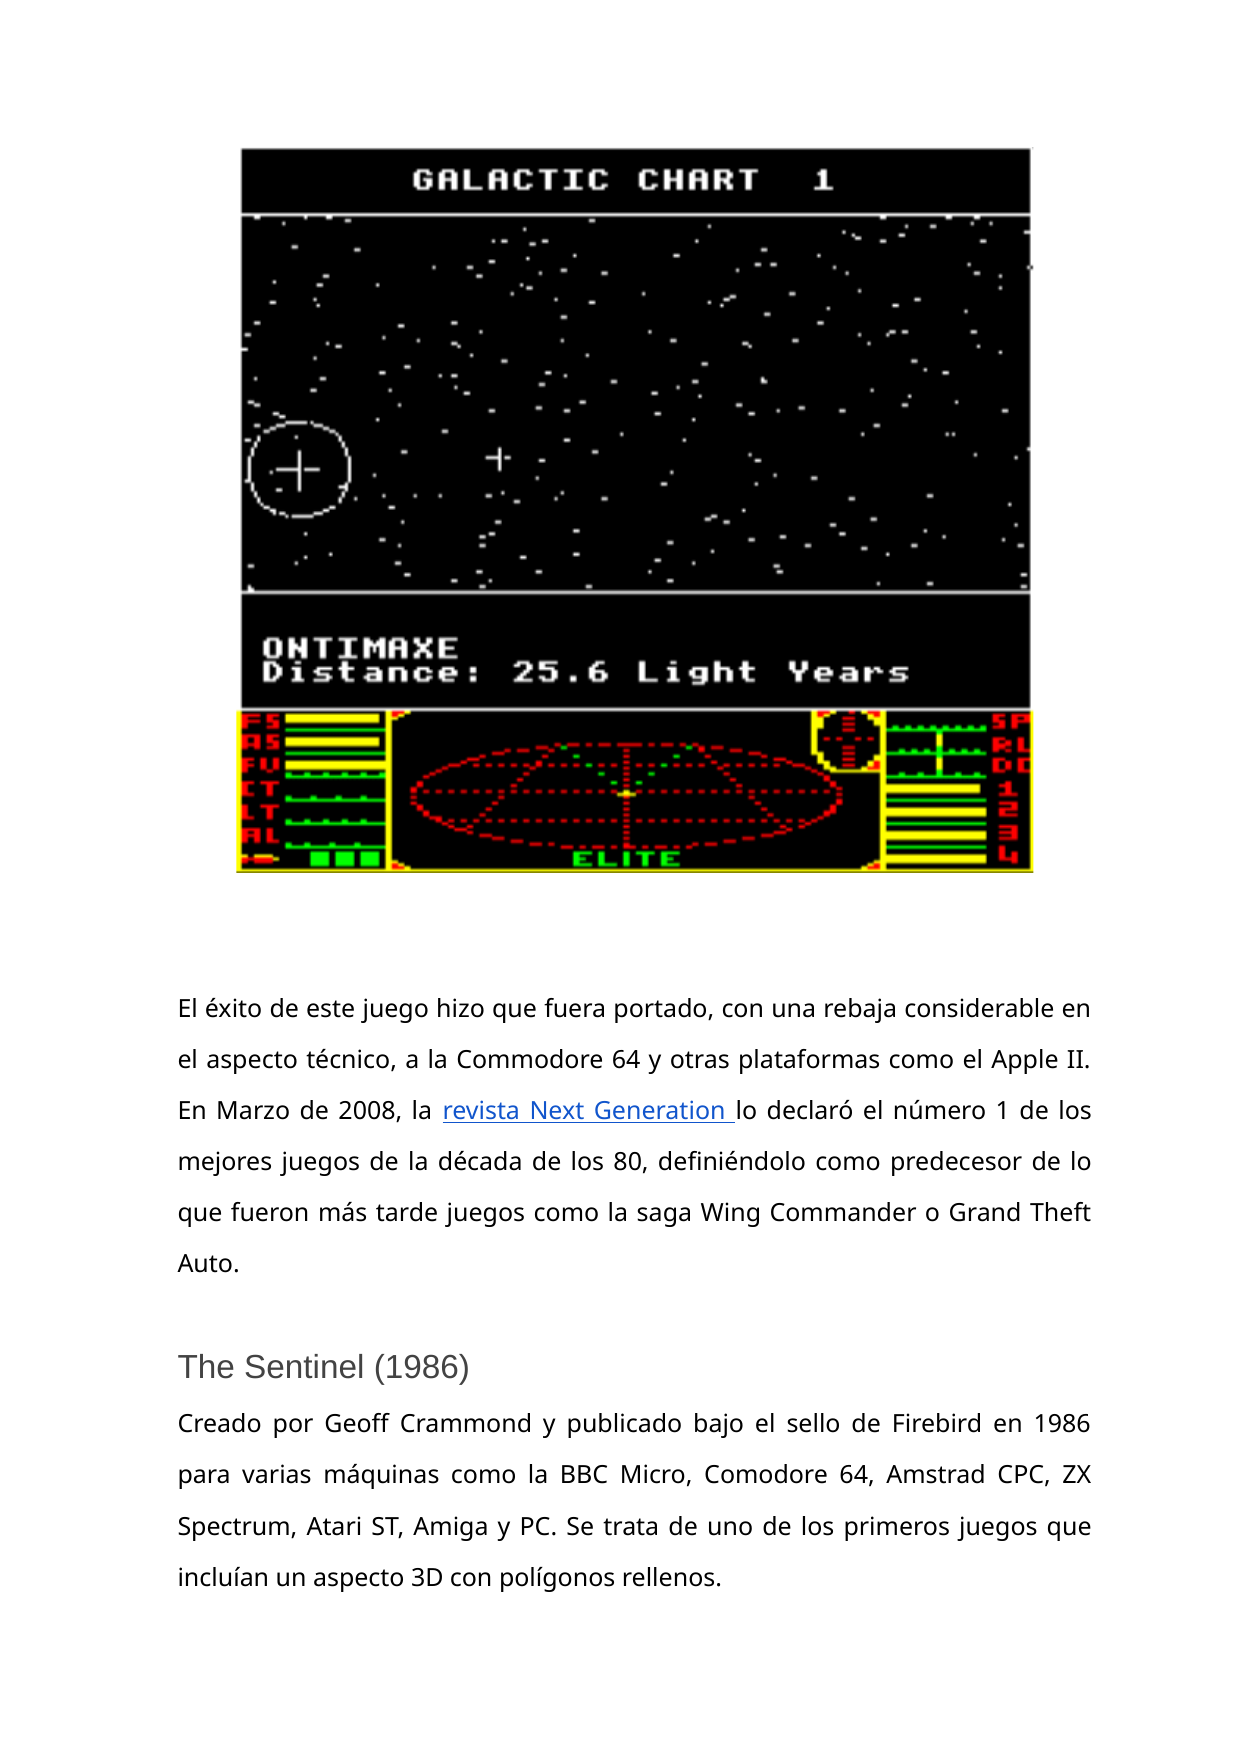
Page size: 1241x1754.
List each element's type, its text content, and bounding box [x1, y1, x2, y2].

text El éxito de este juego hizo que fuera portado, con una rebaja considerable en el aspecto técnico, a la Commodore 64 y otras plataformas como el Apple II. En Marzo de 2008, la revista Next Generation lo declaró el número 1 de los mejores juegos de la década de los 80, definiéndolo como predecesor de lo que fueron más tarde juegos como la saga Wing Commander o Grand Theft Auto. [177, 991, 1093, 1280]
text Creado por Geoff Crammond y publicado bajo el sello de Firebird en 1986 para varias máquinas como la BBC Micro, Comodore 64, Amstrad CPC, ZX Spectrum, Atari ST, Amiga y PC. Se trata de uno de los primeros juegos que incluían un aspecto 3D con polígonos rellenos. [177, 1406, 1093, 1593]
subtitle The Sentinel (1986) [177, 1347, 1093, 1385]
picture [236, 147, 1034, 873]
